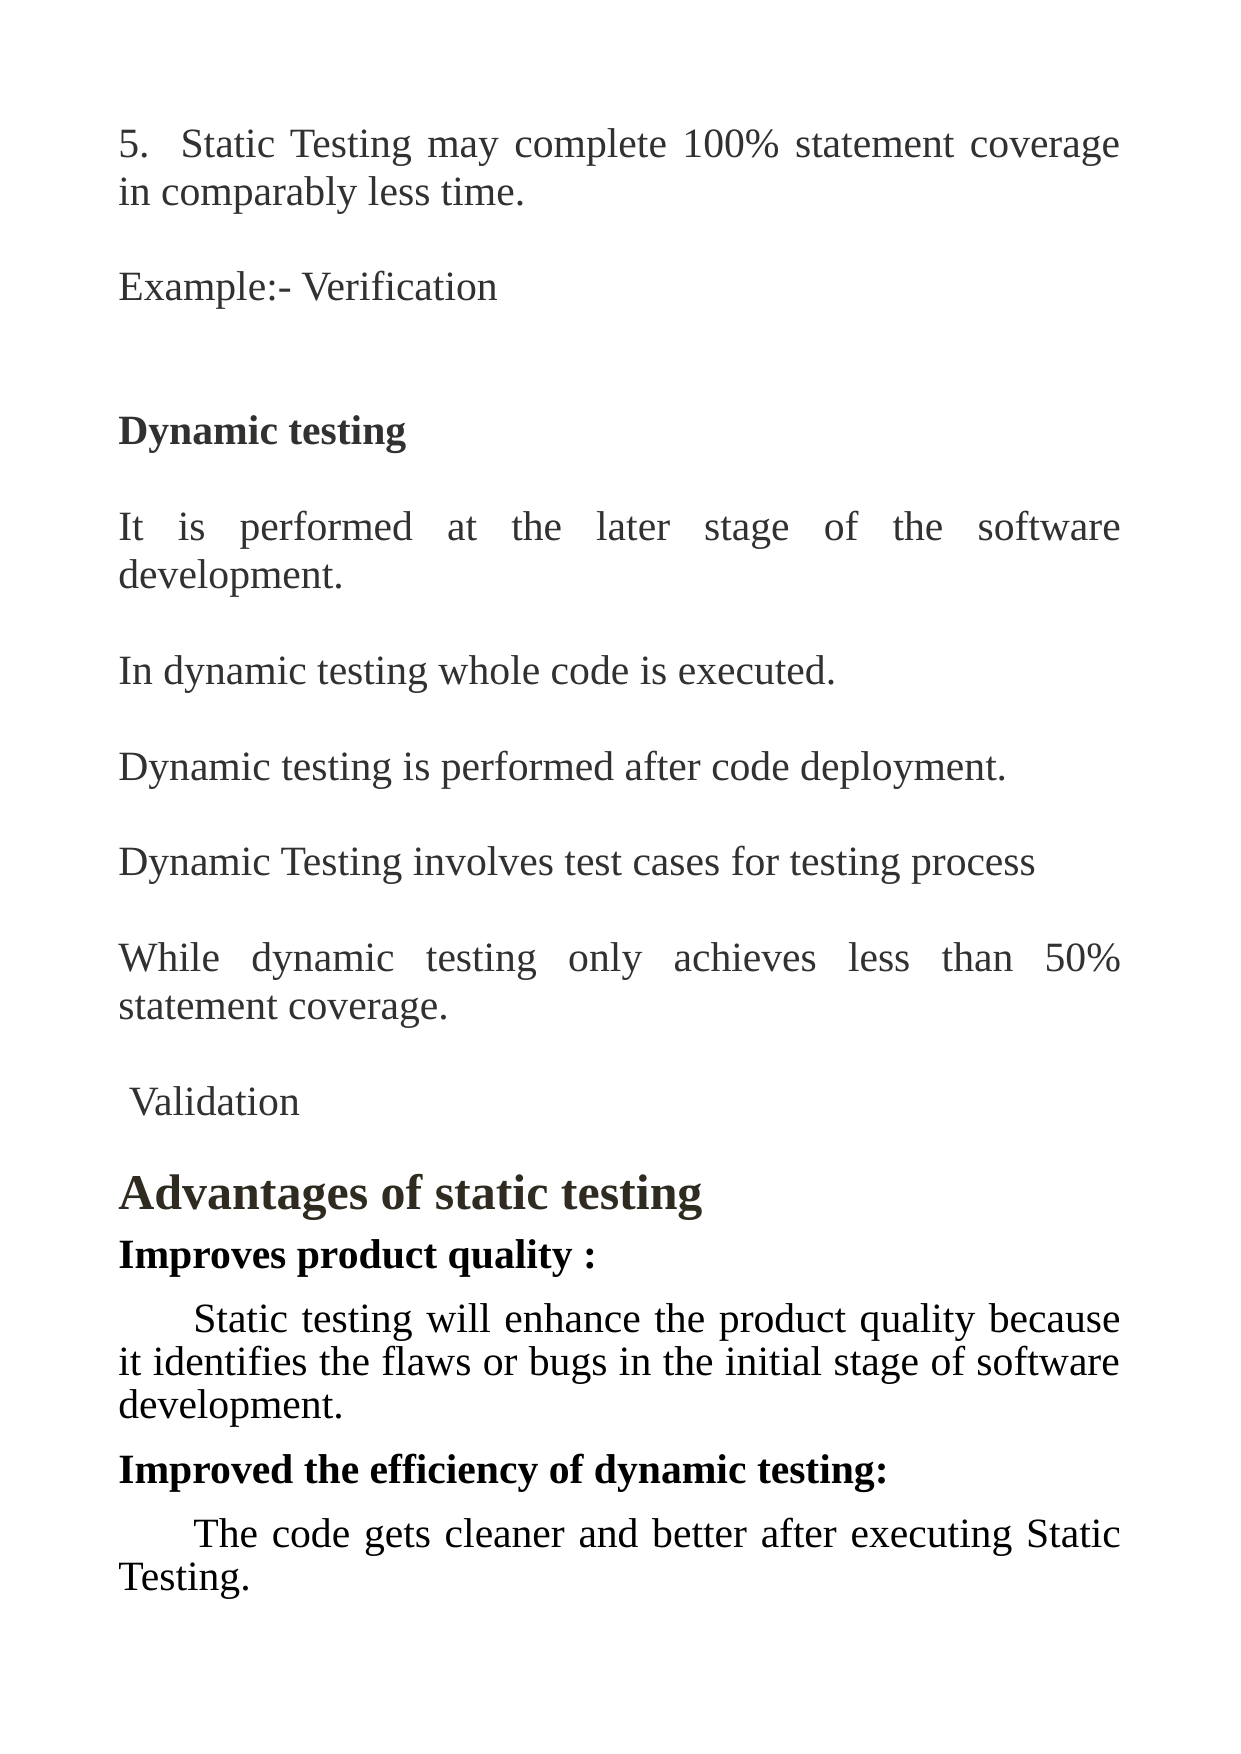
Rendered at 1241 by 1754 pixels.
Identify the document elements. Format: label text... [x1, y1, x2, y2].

title Static testing will enhance the product quality because it identifies the flaws or bugs in the initial stage of software development. [118, 1298, 1122, 1428]
text Dynamic testing is performed after code deployment. [118, 741, 1122, 789]
title Improved the efficiency of dynamic testing: [118, 1449, 1122, 1492]
text While dynamic testing only achieves less than 50% statement coverage. [118, 933, 1122, 1028]
title Improves product quality : [118, 1230, 1122, 1278]
text Validation [118, 1076, 1122, 1124]
text Dynamic testing [118, 406, 1122, 453]
text Example:- Verification [118, 262, 1122, 310]
text 5. Static Testing may complete 100% statement coverage in comparably less time. [118, 118, 1122, 214]
text In dynamic testing whole code is executed. [118, 645, 1122, 693]
title Advantages of static testing [118, 1163, 1122, 1221]
text Dynamic Testing involves test cases for testing process [118, 837, 1122, 885]
title The code gets cleaner and better after executing Static Testing. [118, 1513, 1122, 1599]
text It is performed at the later stage of the software development. [118, 501, 1122, 597]
